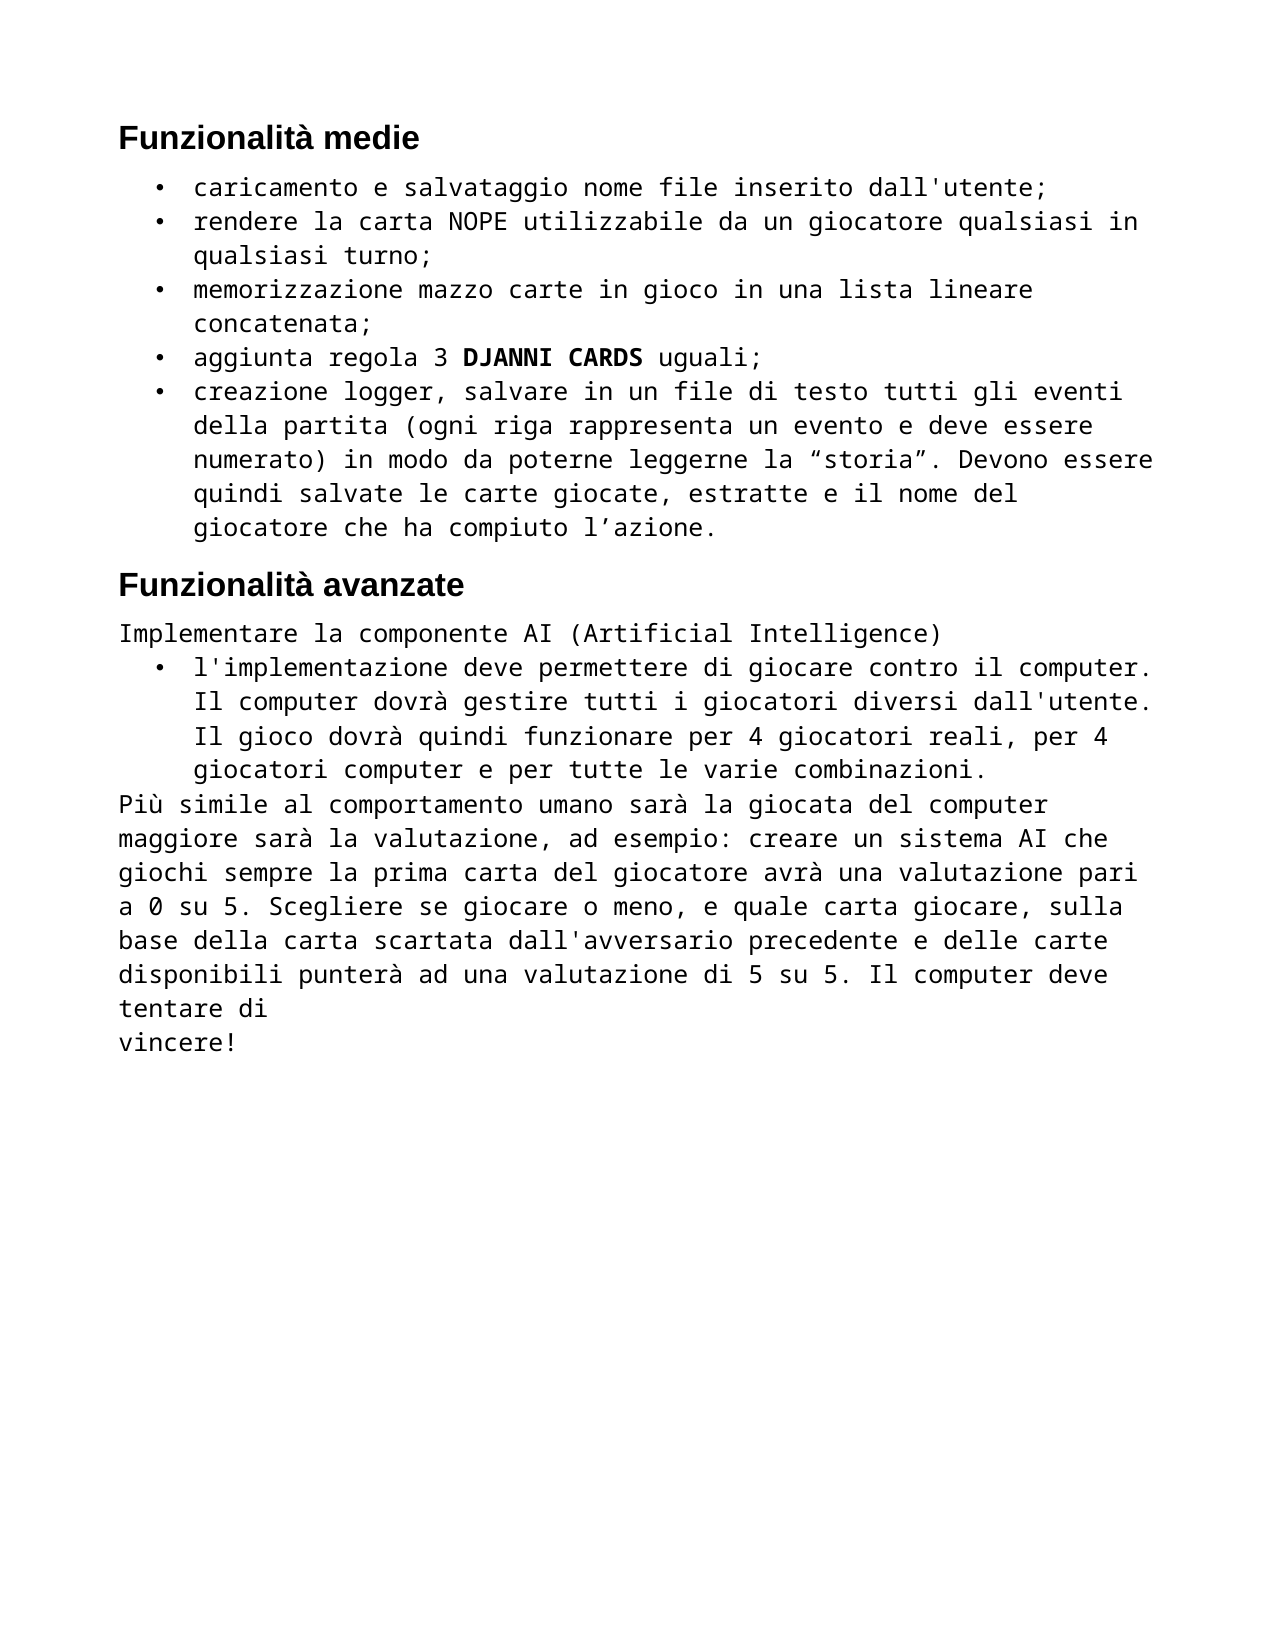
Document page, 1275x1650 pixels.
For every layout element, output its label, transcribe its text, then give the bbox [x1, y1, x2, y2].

text Implementare la componente AI (Artificial Intelligence) [118, 616, 1157, 650]
text vincere! [118, 1025, 1157, 1059]
list aggiunta regola 3 DJANNI CARDS uguali; [156, 339, 1157, 374]
text Più simile al comportamento umano sarà la giocata del computer maggiore sarà la valutazione, ad esempio: creare un sistema AI che giochi sempre la prima carta del giocatore avrà una valutazione pari a 0 su 5. Scegliere se giocare o meno, e quale carta giocare, sulla base della carta scartata dall'avversario precedente e delle carte disponibili punterà ad una valutazione di 5 su 5. Il computer deve tentare di [118, 786, 1157, 1025]
list l'implementazione deve permettere di giocare contro il computer. Il computer dovrà gestire tutti i giocatori diversi dall'utente. Il gioco dovrà quindi funzionare per 4 giocatori reali, per 4 giocatori computer e per tutte le varie combinazioni. [156, 650, 1157, 786]
list rendere la carta NOPE utilizzabile da un giocatore qualsiasi in qualsiasi turno; [156, 203, 1157, 271]
subtitle Funzionalità avanzate [118, 565, 1157, 603]
list creazione logger, salvare in un file di testo tutti gli eventi della partita (ogni riga rappresenta un evento e deve essere numerato) in modo da poterne leggerne la “storia”. Devono essere quindi salvate le carte giocate, estratte e il nome del giocatore che ha compiuto l’azione. [156, 374, 1157, 544]
list caricamento e salvataggio nome file inserito dall'utente; [156, 169, 1157, 203]
list memorizzazione mazzo carte in gioco in una lista lineare concatenata; [156, 271, 1157, 339]
subtitle Funzionalità medie [118, 118, 1157, 157]
